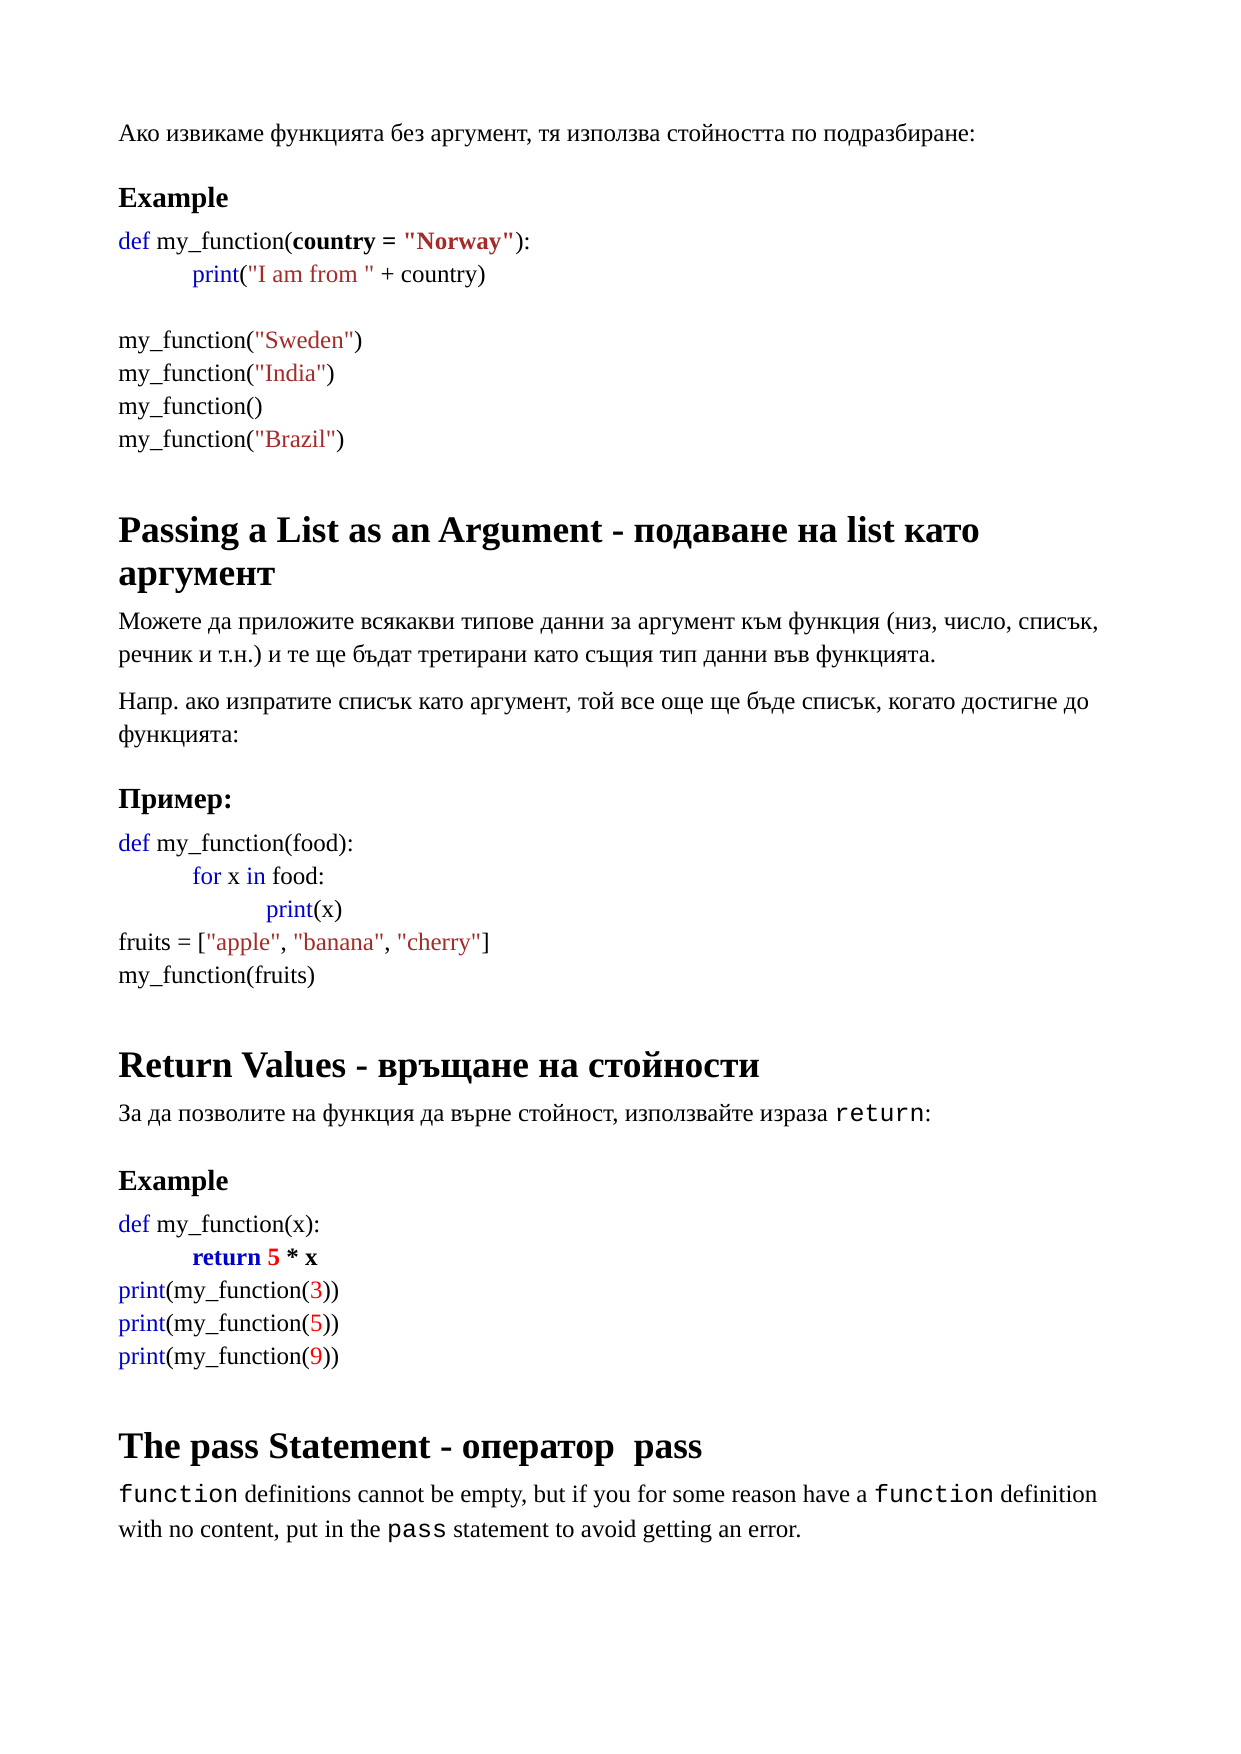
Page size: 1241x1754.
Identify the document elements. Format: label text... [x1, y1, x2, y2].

subtitle Пример: [118, 782, 1122, 815]
subtitle Passing a List as an Argument - подаване на list като аргумент [118, 507, 1122, 593]
text Ако извикаме функцията без аргумент, тя използва стойността по подразбиране: [118, 118, 1122, 147]
subtitle Example [118, 1163, 1122, 1196]
text Можете да приложите всякакви типове данни за аргумент към функция (низ, число, списък, речник и т.н.) и те ще бъдат третирани като същия тип данни във функцията. [118, 606, 1122, 668]
subtitle Example [118, 180, 1122, 214]
text function definitions cannot be empty, but if you for some reason have a function definition with no content, put in the pass statement to avoid getting an error. [118, 1479, 1122, 1545]
subtitle Return Values - връщане на стойности [118, 1042, 1122, 1086]
text def my_function(food): for x in food: print(x) fruits = ["apple", "banana", "cherry"] my_function(fruits) [118, 828, 1122, 988]
text def my_function(country = "Norway"): print("I am from " + country) my_function("Sweden") my_function("India") my_function() my_function("Brazil") [118, 226, 1122, 453]
text def my_function(x): return 5 * x print(my_function(3)) print(my_function(5)) print(my_function(9)) [118, 1209, 1122, 1369]
text За да позволите на функция да върне стойност, използвайте израза return: [118, 1098, 1122, 1129]
subtitle The pass Statement - оператор pass [118, 1423, 1122, 1466]
text Напр. ако изпратите списък като аргумент, той все още ще бъде списък, когато достигне до функцията: [118, 686, 1122, 748]
